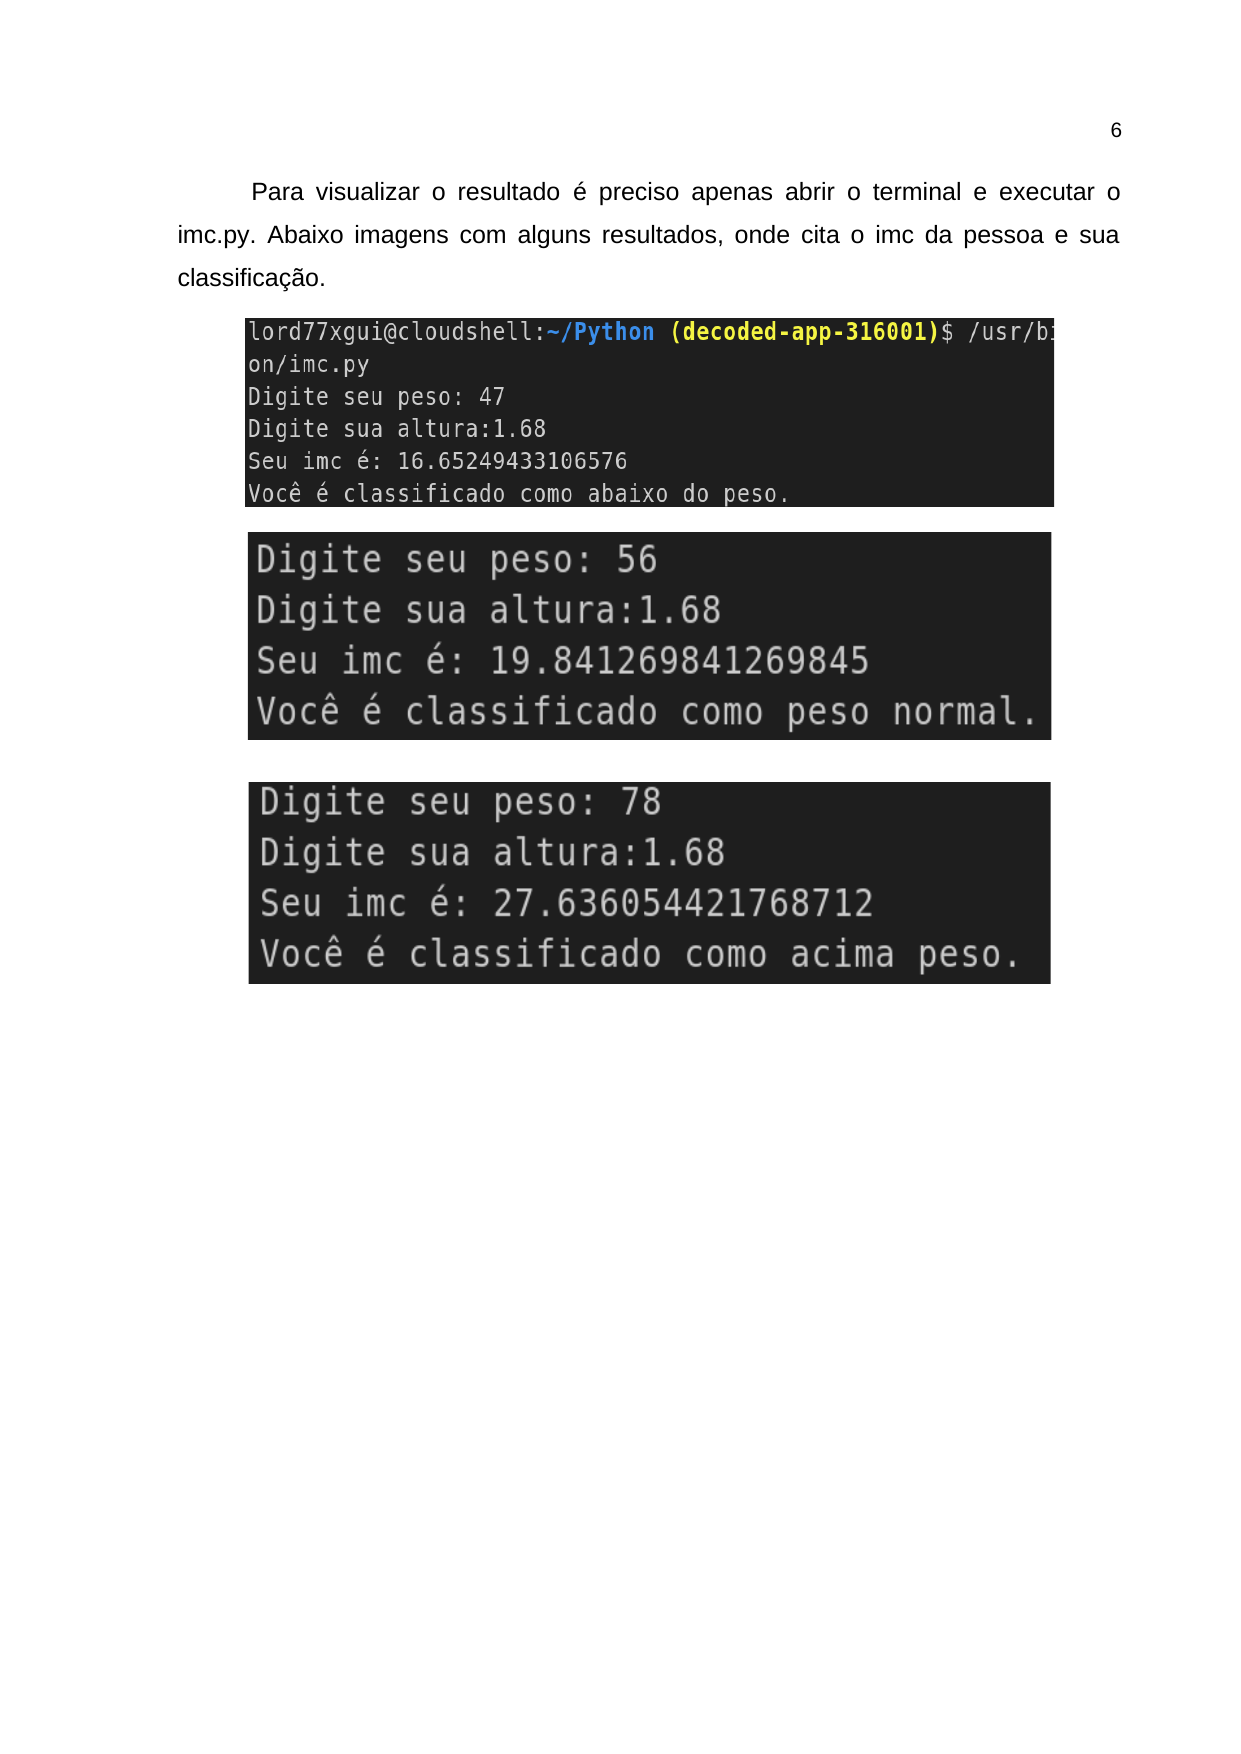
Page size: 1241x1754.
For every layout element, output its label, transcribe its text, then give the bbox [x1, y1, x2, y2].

text Para visualizar o resultado é preciso apenas abrir o terminal e executar o imc.py. Abaixo imagens com alguns resultados, onde cita o imc da pessoa e sua classificação. [177, 177, 1122, 292]
picture [245, 318, 1055, 507]
picture [248, 782, 1051, 984]
picture [247, 532, 1052, 740]
